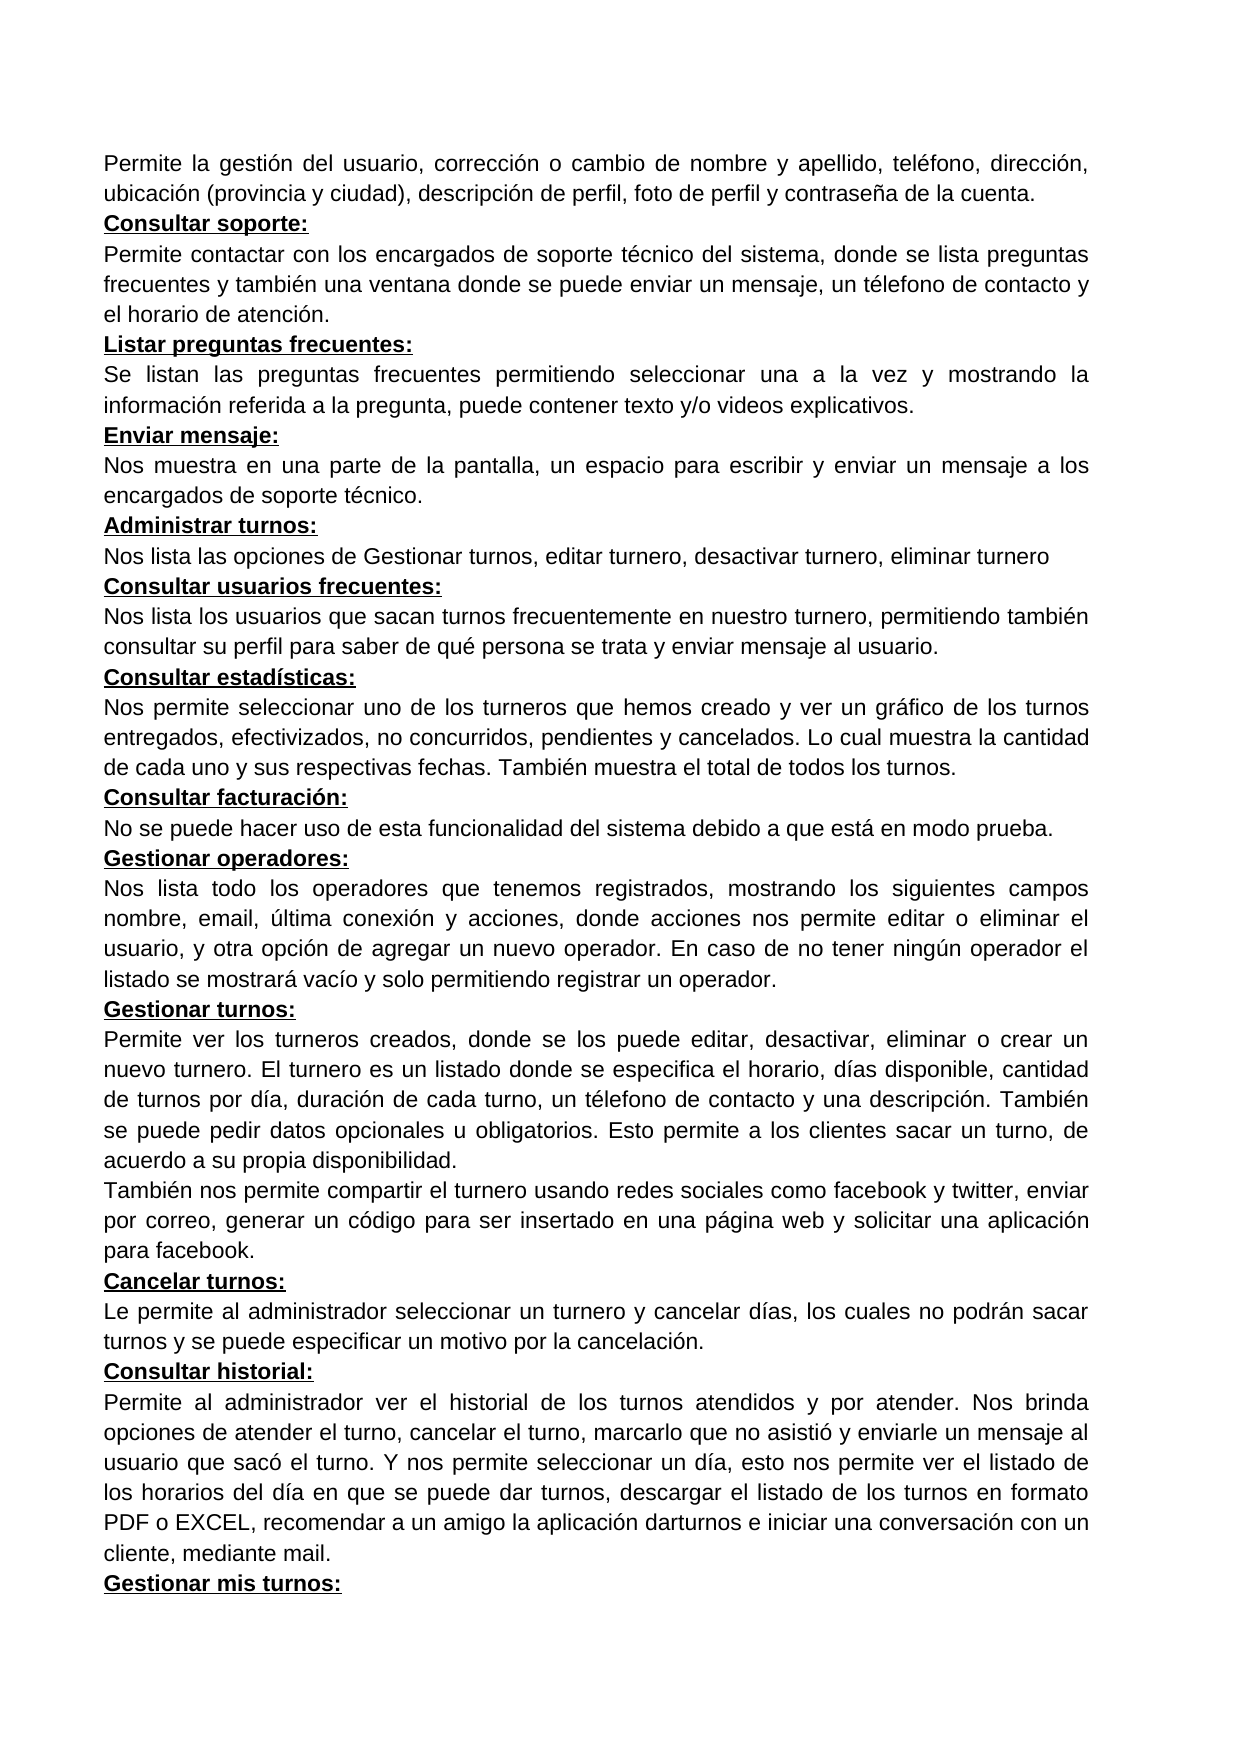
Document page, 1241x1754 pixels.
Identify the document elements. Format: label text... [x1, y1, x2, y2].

text Enviar mensaje: [103, 422, 1090, 448]
text Gestionar operadores: [103, 845, 1090, 871]
text Nos lista los usuarios que sacan turnos frecuentemente en nuestro turnero, permitiendo también consultar su perfil para saber de qué persona se trata y enviar mensaje al usuario. [103, 603, 1090, 660]
text Listar preguntas frecuentes: [103, 331, 1090, 358]
text Cancelar turnos: [103, 1268, 1090, 1294]
text Permite al administrador ver el historial de los turnos atendidos y por atender. Nos brinda opciones de atender el turno, cancelar el turno, marcarlo que no asistió y enviarle un mensaje al usuario que sacó el turno. Y nos permite seleccionar un día, esto nos permite ver el listado de los horarios del día en que se puede dar turnos, descargar el listado de los turnos en formato PDF o EXCEL, recomendar a un amigo la aplicación darturnos e iniciar una conversación con un cliente, mediante mail. [103, 1388, 1090, 1566]
text Gestionar mis turnos: [103, 1570, 1090, 1596]
text Gestionar turnos: [103, 996, 1090, 1022]
text Permite contactar con los encargados de soporte técnico del sistema, donde se lista preguntas frecuentes y también una ventana donde se puede enviar un mensaje, un télefono de contacto y el horario de atención. [103, 241, 1090, 327]
text Le permite al administrador seleccionar un turnero y cancelar días, los cuales no podrán sacar turnos y se puede especificar un motivo por la cancelación. [103, 1298, 1090, 1354]
text Consultar estadísticas: [103, 663, 1090, 690]
text Permite ver los turneros creados, donde se los puede editar, desactivar, eliminar o crear un nuevo turnero. El turnero es un listado donde se especifica el horario, días disponible, cantidad de turnos por día, duración de cada turno, un télefono de contacto y una descripción. También se puede pedir datos opcionales u obligatorios. Esto permite a los clientes sacar un turno, de acuerdo a su propia disponibilidad. [103, 1026, 1090, 1173]
text Nos permite seleccionar uno de los turneros que hemos creado y ver un gráfico de los turnos entregados, efectivizados, no concurridos, pendientes y cancelados. Lo cual muestra la cantidad de cada uno y sus respectivas fechas. También muestra el total de todos los turnos. [103, 694, 1090, 781]
text Consultar facturación: [103, 784, 1090, 811]
text Administrar turnos: [103, 512, 1090, 539]
text Se listan las preguntas frecuentes permitiendo seleccionar una a la vez y mostrando la información referida a la pregunta, puede contener texto y/o videos explicativos. [103, 361, 1090, 418]
text Nos lista todo los operadores que tenemos registrados, mostrando los siguientes campos nombre, email, última conexión y acciones, donde acciones nos permite editar o eliminar el usuario, y otra opción de agregar un nuevo operador. En caso de no tener ningún operador el listado se mostrará vacío y solo permitiendo registrar un operador. [103, 875, 1090, 992]
text Permite la gestión del usuario, corrección o cambio de nombre y apellido, teléfono, dirección, ubicación (provincia y ciudad), descripción de perfil, foto de perfil y contraseña de la cuenta. [103, 150, 1090, 207]
text Consultar usuarios frecuentes: [103, 573, 1090, 599]
text Consultar historial: [103, 1358, 1090, 1385]
text Nos lista las opciones de Gestionar turnos, editar turnero, desactivar turnero, eliminar turnero [103, 543, 1090, 569]
text Consultar soporte: [103, 210, 1090, 237]
text También nos permite compartir el turnero usando redes sociales como facebook y twitter, enviar por correo, generar un código para ser insertado en una página web y solicitar una aplicación para facebook. [103, 1177, 1090, 1264]
text No se puede hacer uso de esta funcionalidad del sistema debido a que está en modo prueba. [103, 814, 1090, 841]
text Nos muestra en una parte de la pantalla, un espacio para escribir y enviar un mensaje a los encargados de soporte técnico. [103, 452, 1090, 509]
